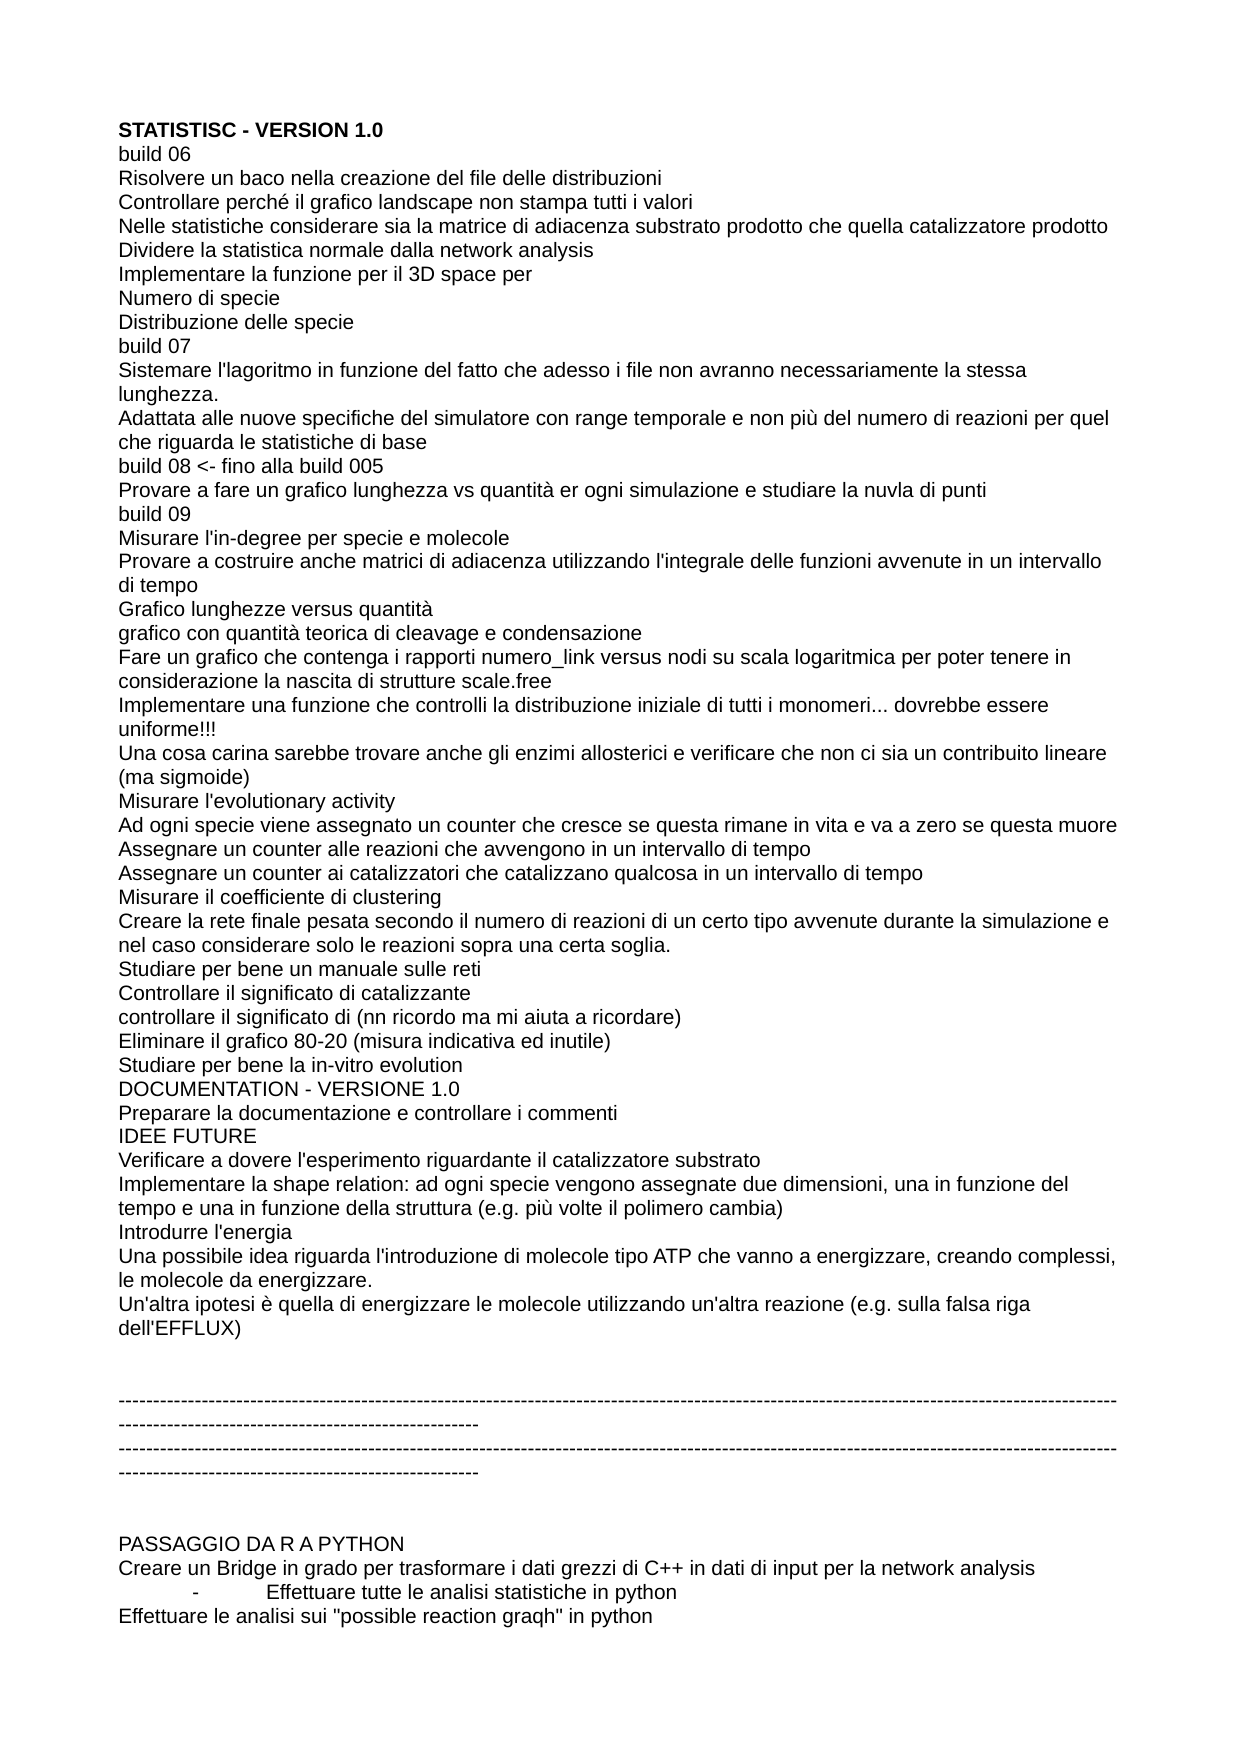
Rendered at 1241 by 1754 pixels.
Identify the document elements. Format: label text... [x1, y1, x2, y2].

text Misurare l'evolutionary activity [118, 789, 1122, 813]
text Risolvere un baco nella creazione del file delle distribuzioni [118, 166, 1122, 190]
text Creare un Bridge in grado per trasformare i dati grezzi di C++ in dati di input per la network analysis [118, 1556, 1122, 1579]
text Assegnare un counter ai catalizzatori che catalizzano qualcosa in un intervallo di tempo [118, 861, 1122, 885]
text Implementare una funzione che controlli la distribuzione iniziale di tutti i monomeri... dovrebbe essere uniforme!!! [118, 693, 1122, 741]
text Sistemare l'lagoritmo in funzione del fatto che adesso i file non avranno necessariamente la stessa lunghezza. [118, 358, 1122, 406]
text controllare il significato di (nn ricordo ma mi aiuta a ricordare) [118, 1004, 1122, 1028]
text Un'altra ipotesi è quella di energizzare le molecole utilizzando un'altra reazione (e.g. sulla falsa riga dell'EFFLUX) [118, 1292, 1122, 1340]
text ---------------------------------------------------------------------------------------------------------------------------------------------------------------------------------------------------- [118, 1436, 1122, 1484]
text Provare a fare un grafico lunghezza vs quantità er ogni simulazione e studiare la nuvla di punti [118, 477, 1122, 501]
text Provare a costruire anche matrici di adiacenza utilizzando l'integrale delle funzioni avvenute in un intervallo di tempo [118, 549, 1122, 597]
text Numero di specie [118, 286, 1122, 310]
text Implementare la funzione per il 3D space per [118, 262, 1122, 286]
text Distribuzione delle specie [118, 310, 1122, 334]
text Verificare a dovere l'esperimento riguardante il catalizzatore substrato [118, 1148, 1122, 1172]
text Eliminare il grafico 80-20 (misura indicativa ed inutile) [118, 1028, 1122, 1052]
text Preparare la documentazione e controllare i commenti [118, 1100, 1122, 1124]
text Ad ogni specie viene assegnato un counter che cresce se questa rimane in vita e va a zero se questa muore [118, 813, 1122, 837]
text Una possibile idea riguarda l'introduzione di molecole tipo ATP che vanno a energizzare, creando complessi, le molecole da energizzare. [118, 1244, 1122, 1292]
text Fare un grafico che contenga i rapporti numero_link versus nodi su scala logaritmica per poter tenere in considerazione la nascita di strutture scale.free [118, 645, 1122, 693]
text Creare la rete finale pesata secondo il numero di reazioni di un certo tipo avvenute durante la simulazione e nel caso considerare solo le reazioni sopra una certa soglia. [118, 909, 1122, 957]
text PASSAGGIO DA R A PYTHON [118, 1532, 1122, 1556]
text ⁃ Effettuare tutte le analisi statistiche in python [118, 1579, 1122, 1603]
text Una cosa carina sarebbe trovare anche gli enzimi allosterici e verificare che non ci sia un contribuito lineare (ma sigmoide) [118, 741, 1122, 789]
text Dividere la statistica normale dalla network analysis [118, 238, 1122, 262]
text Assegnare un counter alle reazioni che avvengono in un intervallo di tempo [118, 837, 1122, 861]
text Controllare perché il grafico landscape non stampa tutti i valori [118, 190, 1122, 214]
text Studiare per bene un manuale sulle reti [118, 957, 1122, 981]
text build 09 [118, 501, 1122, 525]
text Grafico lunghezze versus quantità [118, 597, 1122, 621]
text Misurare il coefficiente di clustering [118, 885, 1122, 909]
text IDEE FUTURE [118, 1124, 1122, 1148]
text build 07 [118, 334, 1122, 358]
text DOCUMENTATION - VERSIONE 1.0 [118, 1076, 1122, 1100]
text build 08 <- fino alla build 005 [118, 453, 1122, 477]
text Nelle statistiche considerare sia la matrice di adiacenza substrato prodotto che quella catalizzatore prodotto [118, 214, 1122, 238]
text Implementare la shape relation: ad ogni specie vengono assegnate due dimensioni, una in funzione del tempo e una in funzione della struttura (e.g. più volte il polimero cambia) [118, 1172, 1122, 1220]
text Adattata alle nuove specifiche del simulatore con range temporale e non più del numero di reazioni per quel che riguarda le statistiche di base [118, 406, 1122, 453]
text Studiare per bene la in-vitro evolution [118, 1052, 1122, 1076]
text Introdurre l'energia [118, 1220, 1122, 1244]
text STATISTISC - VERSION 1.0 [118, 118, 1122, 142]
text Controllare il significato di catalizzante [118, 981, 1122, 1004]
text ---------------------------------------------------------------------------------------------------------------------------------------------------------------------------------------------------- [118, 1388, 1122, 1436]
text Misurare l'in-degree per specie e molecole [118, 525, 1122, 549]
text Effettuare le analisi sui "possible reaction graqh" in python [118, 1603, 1122, 1627]
text grafico con quantità teorica di cleavage e condensazione [118, 621, 1122, 645]
text build 06 [118, 142, 1122, 166]
